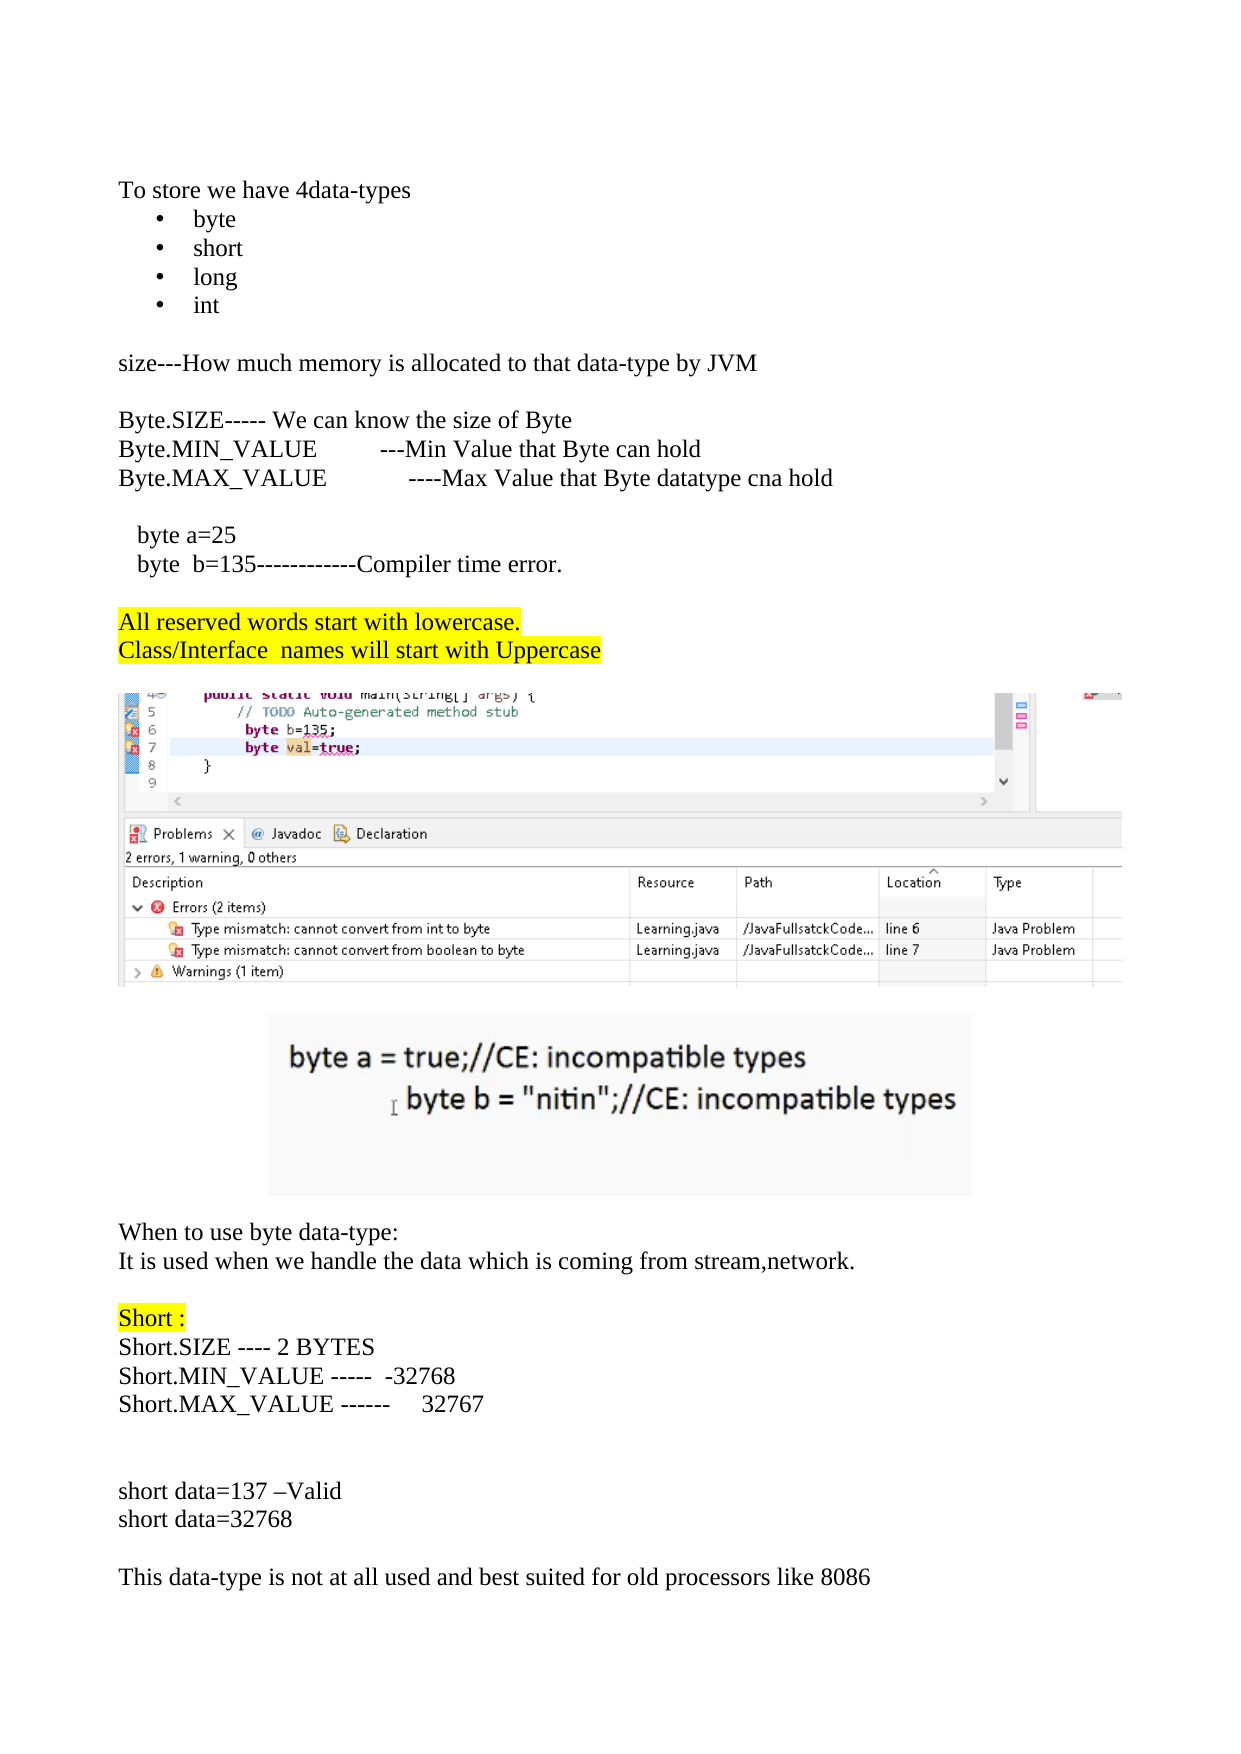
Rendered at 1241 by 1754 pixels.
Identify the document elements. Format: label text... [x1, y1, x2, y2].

text Short.SIZE ---- 2 BYTES [118, 1332, 1122, 1361]
text Short : [118, 1303, 1122, 1332]
text All reserved words start with lowercase. [118, 607, 1122, 636]
text To store we have 4data-types [118, 176, 1122, 204]
text Byte.MIN_VALUE ---Min Value that Byte can hold [118, 434, 1122, 463]
text Class/Interface names will start with Uppercase [118, 636, 1122, 664]
list int [156, 291, 1122, 319]
text size---How much memory is allocated to that data-type by JVM [118, 348, 1122, 377]
text short data=137 –Valid [118, 1476, 1122, 1504]
picture [118, 693, 1123, 987]
text Byte.MAX_VALUE ----Max Value that Byte datatype cna hold [118, 463, 1122, 492]
text When to use byte data-type: [118, 1217, 1122, 1246]
picture [268, 1015, 972, 1196]
text short data=32768 [118, 1504, 1122, 1533]
text It is used when we handle the data which is coming from stream,network. [118, 1246, 1122, 1274]
list short [156, 233, 1122, 262]
text byte b=135------------Compiler time error. [118, 549, 1122, 578]
text byte a=25 [118, 521, 1122, 549]
text Short.MIN_VALUE ----- -32768 [118, 1361, 1122, 1389]
list long [156, 262, 1122, 291]
text This data-type is not at all used and best suited for old processors like 8086 [118, 1562, 1122, 1591]
list byte [156, 204, 1122, 233]
text Byte.SIZE----- We can know the size of Byte [118, 406, 1122, 434]
text Short.MAX_VALUE ------ 32767 [118, 1389, 1122, 1418]
